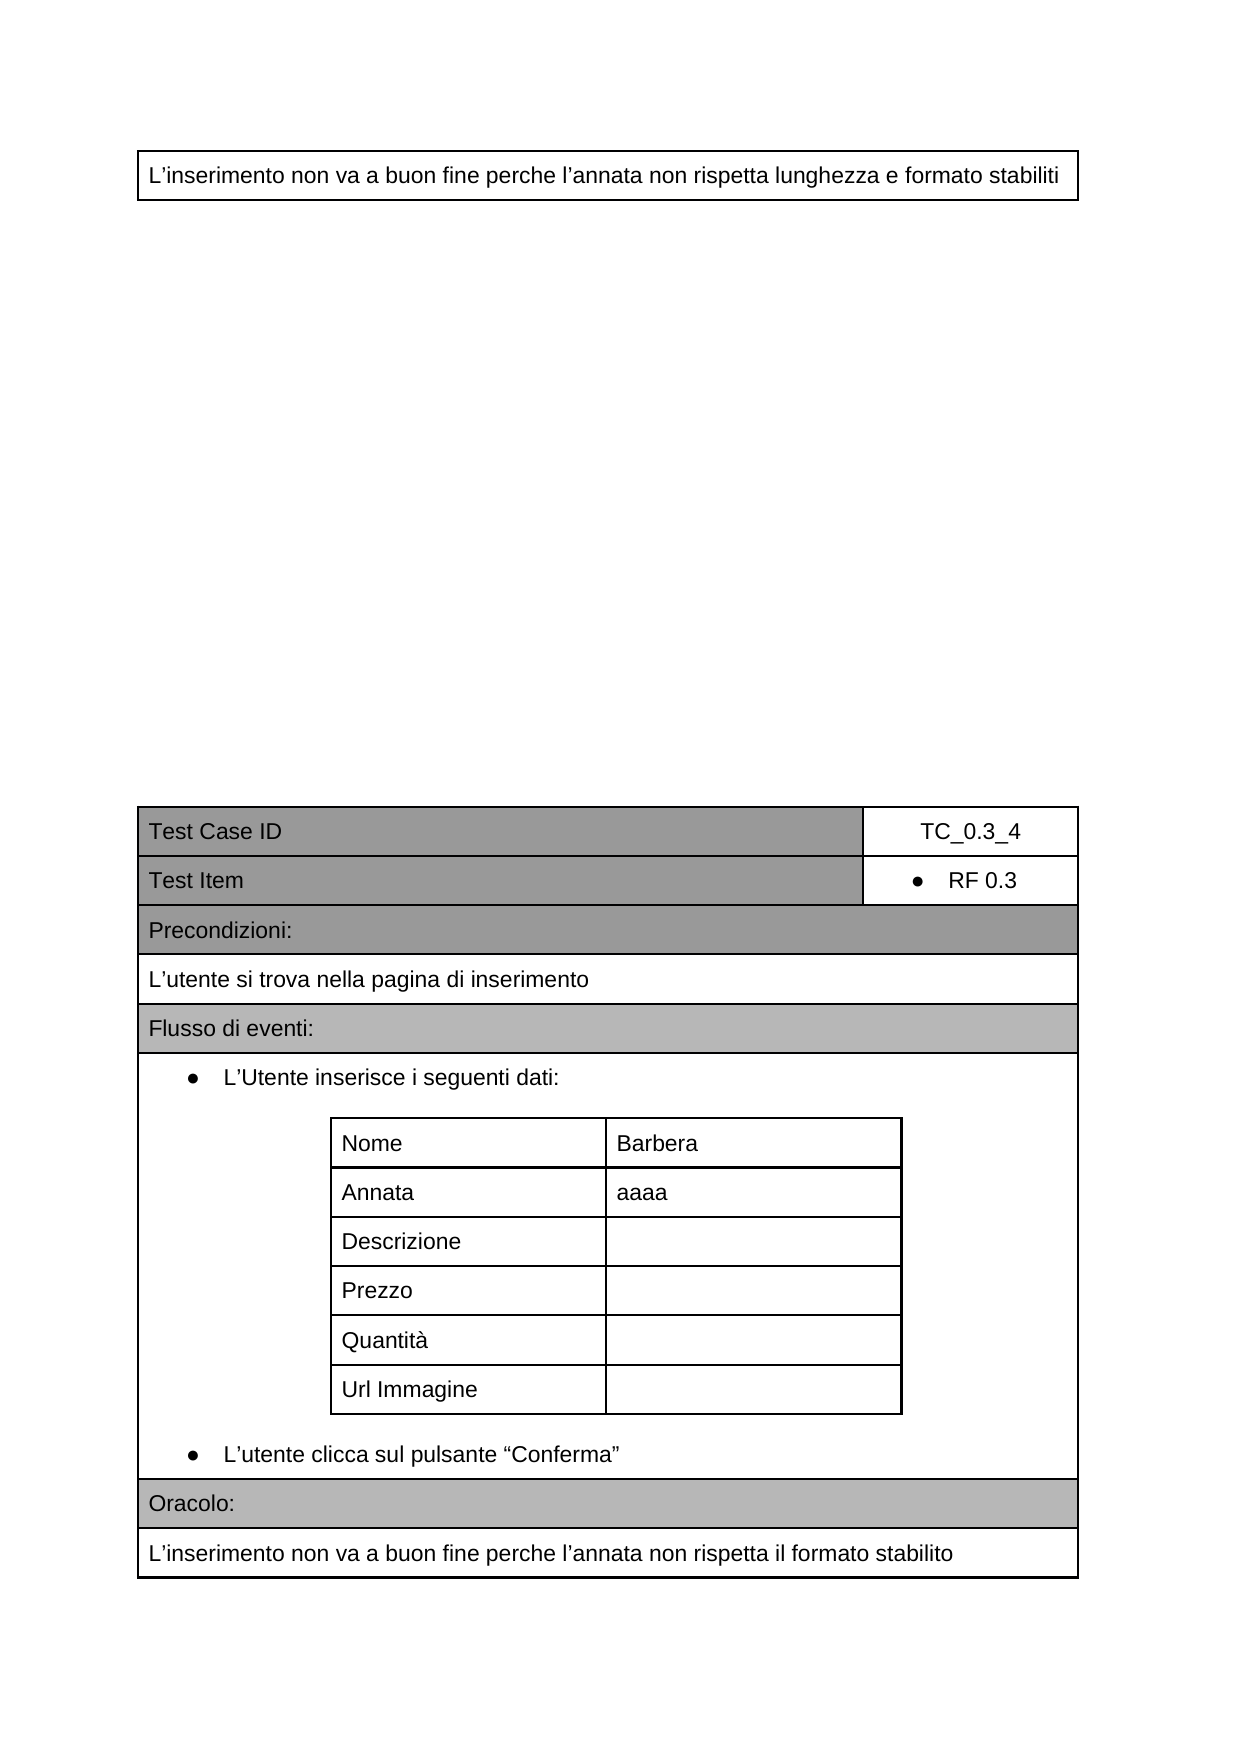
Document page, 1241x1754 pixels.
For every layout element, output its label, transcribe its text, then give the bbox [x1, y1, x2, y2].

table_header Test Case ID [139, 808, 862, 855]
table_cell Annata [332, 1169, 605, 1216]
table_cell L’inserimento non va a buon fine perche l’annata non rispetta lunghezza e formato stabiliti [139, 152, 1077, 199]
table_cell Test Item [139, 857, 862, 904]
table_cell Flusso di eventi: [139, 1005, 1077, 1052]
table_header Barbera [607, 1119, 900, 1166]
table_cell L’inserimento non va a buon fine perche l’annata non rispetta il formato stabilito [139, 1529, 1077, 1576]
table_cell Descrizione [332, 1218, 605, 1265]
table_cell [607, 1218, 900, 1265]
table_cell [607, 1366, 900, 1413]
table_cell [607, 1316, 900, 1363]
table_cell Prezzo [332, 1267, 605, 1314]
table_cell L’utente si trova nella pagina di inserimento [139, 955, 1077, 1003]
table_header TC_0.3_4 [864, 808, 1077, 855]
table_cell Precondizioni: [139, 906, 1077, 953]
table_cell aaaa [607, 1169, 900, 1216]
table_cell Oracolo: [139, 1480, 1077, 1527]
table_cell RF 0.3 [864, 857, 1077, 904]
table_cell [607, 1267, 900, 1314]
table_header Nome [332, 1119, 605, 1166]
table_cell Quantità [332, 1316, 605, 1363]
table_cell Url Immagine [332, 1366, 605, 1413]
table_cell L’Utente inserisce i seguenti dati: L’utente clicca sul pulsante “Conferma” [139, 1054, 1077, 1478]
